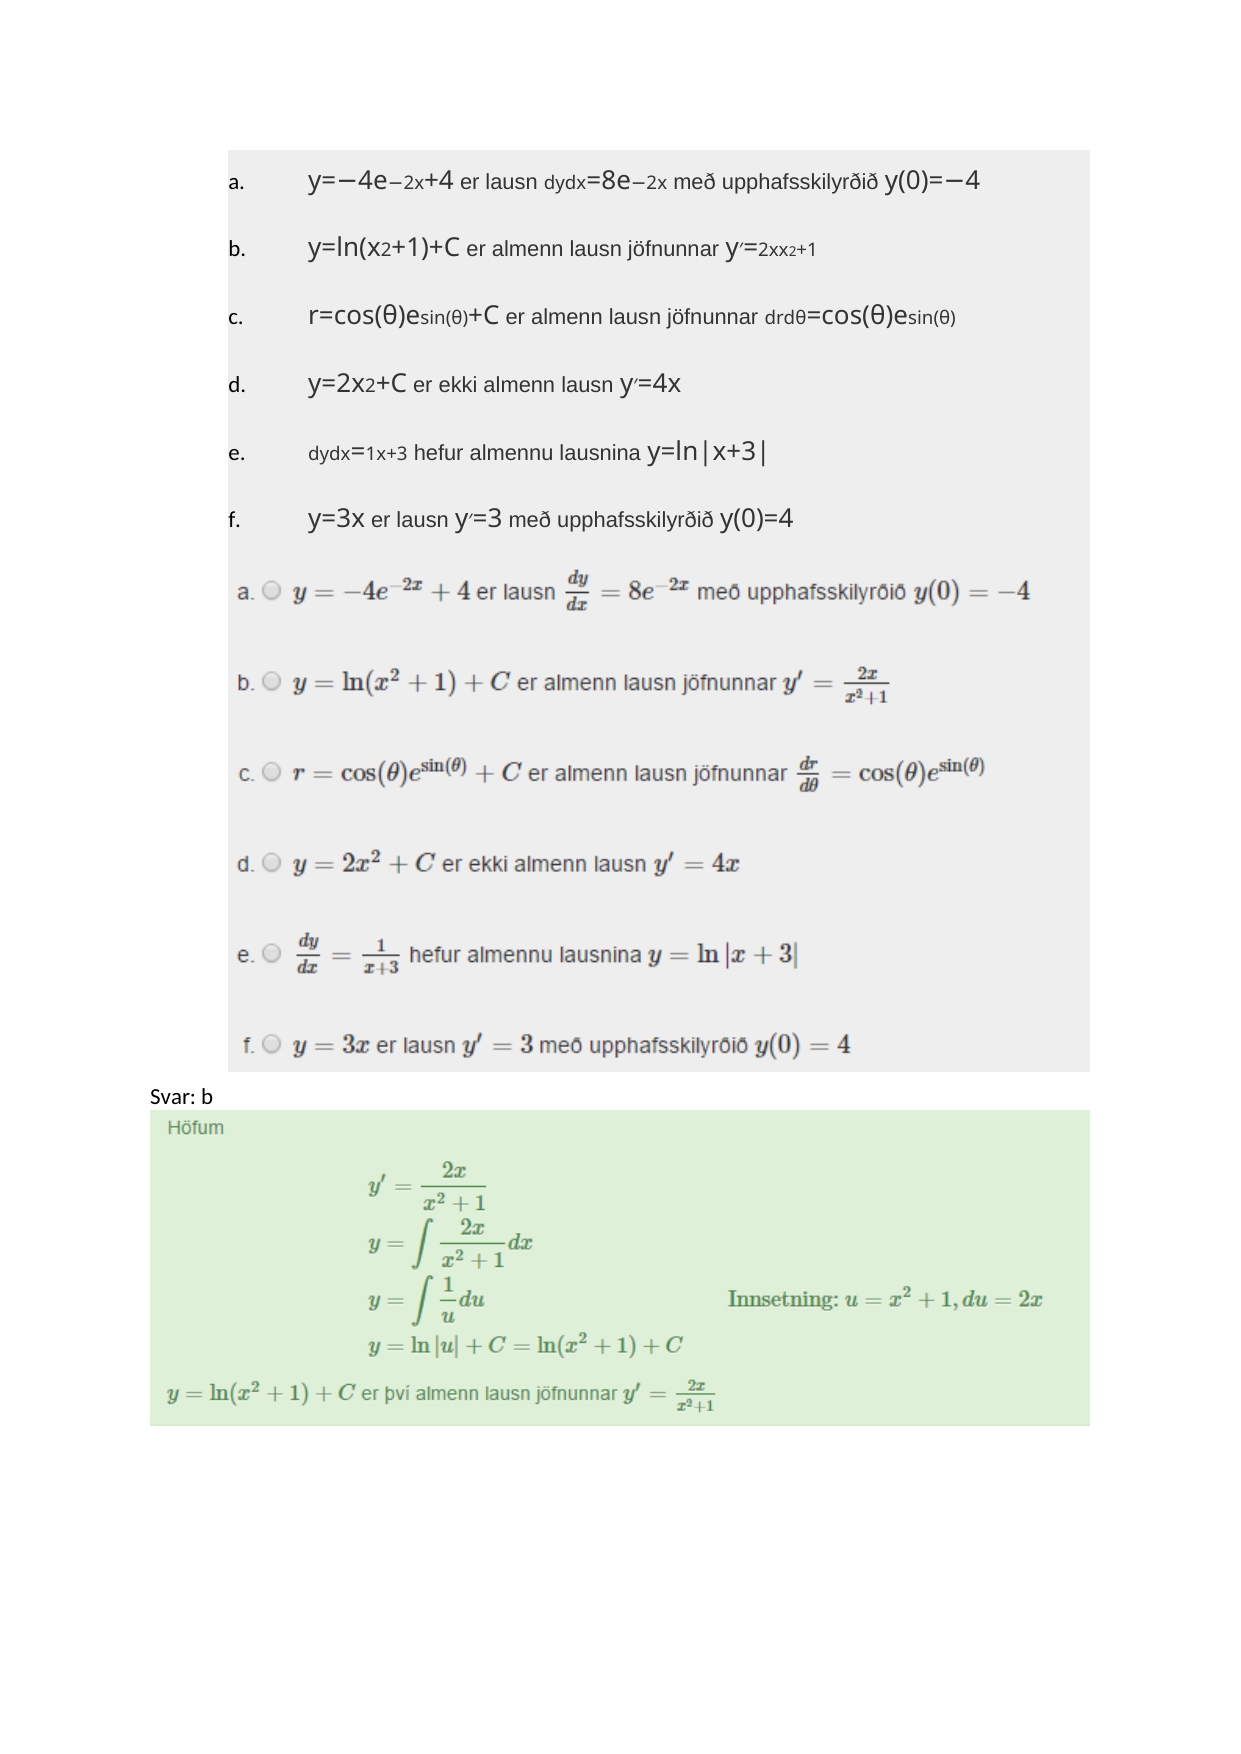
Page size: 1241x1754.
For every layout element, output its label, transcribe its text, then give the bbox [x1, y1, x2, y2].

list r=cos(θ)esin(θ)+C er almenn lausn jöfnunnar drdθ=cos(θ)esin(θ) [228, 285, 1090, 332]
list y=2x2+C er ekki almenn lausn y′=4x [228, 353, 1090, 400]
text Svar: b [150, 1082, 1090, 1110]
list y=−4e−2x+4 er lausn dydx=8e−2x með upphafsskilyrðið y(0)=−4 [228, 150, 1090, 197]
list y=ln(x2+1)+C er almenn lausn jöfnunnar y′=2xx2+1 [228, 218, 1090, 264]
list dydx=1x+3 hefur almennu lausnina y=ln|x+3| [228, 421, 1090, 468]
list y=3x er lausn y′=3 með upphafsskilyrðið y(0)=4 [228, 488, 1090, 535]
picture [228, 556, 1035, 1072]
picture [150, 1110, 1091, 1426]
